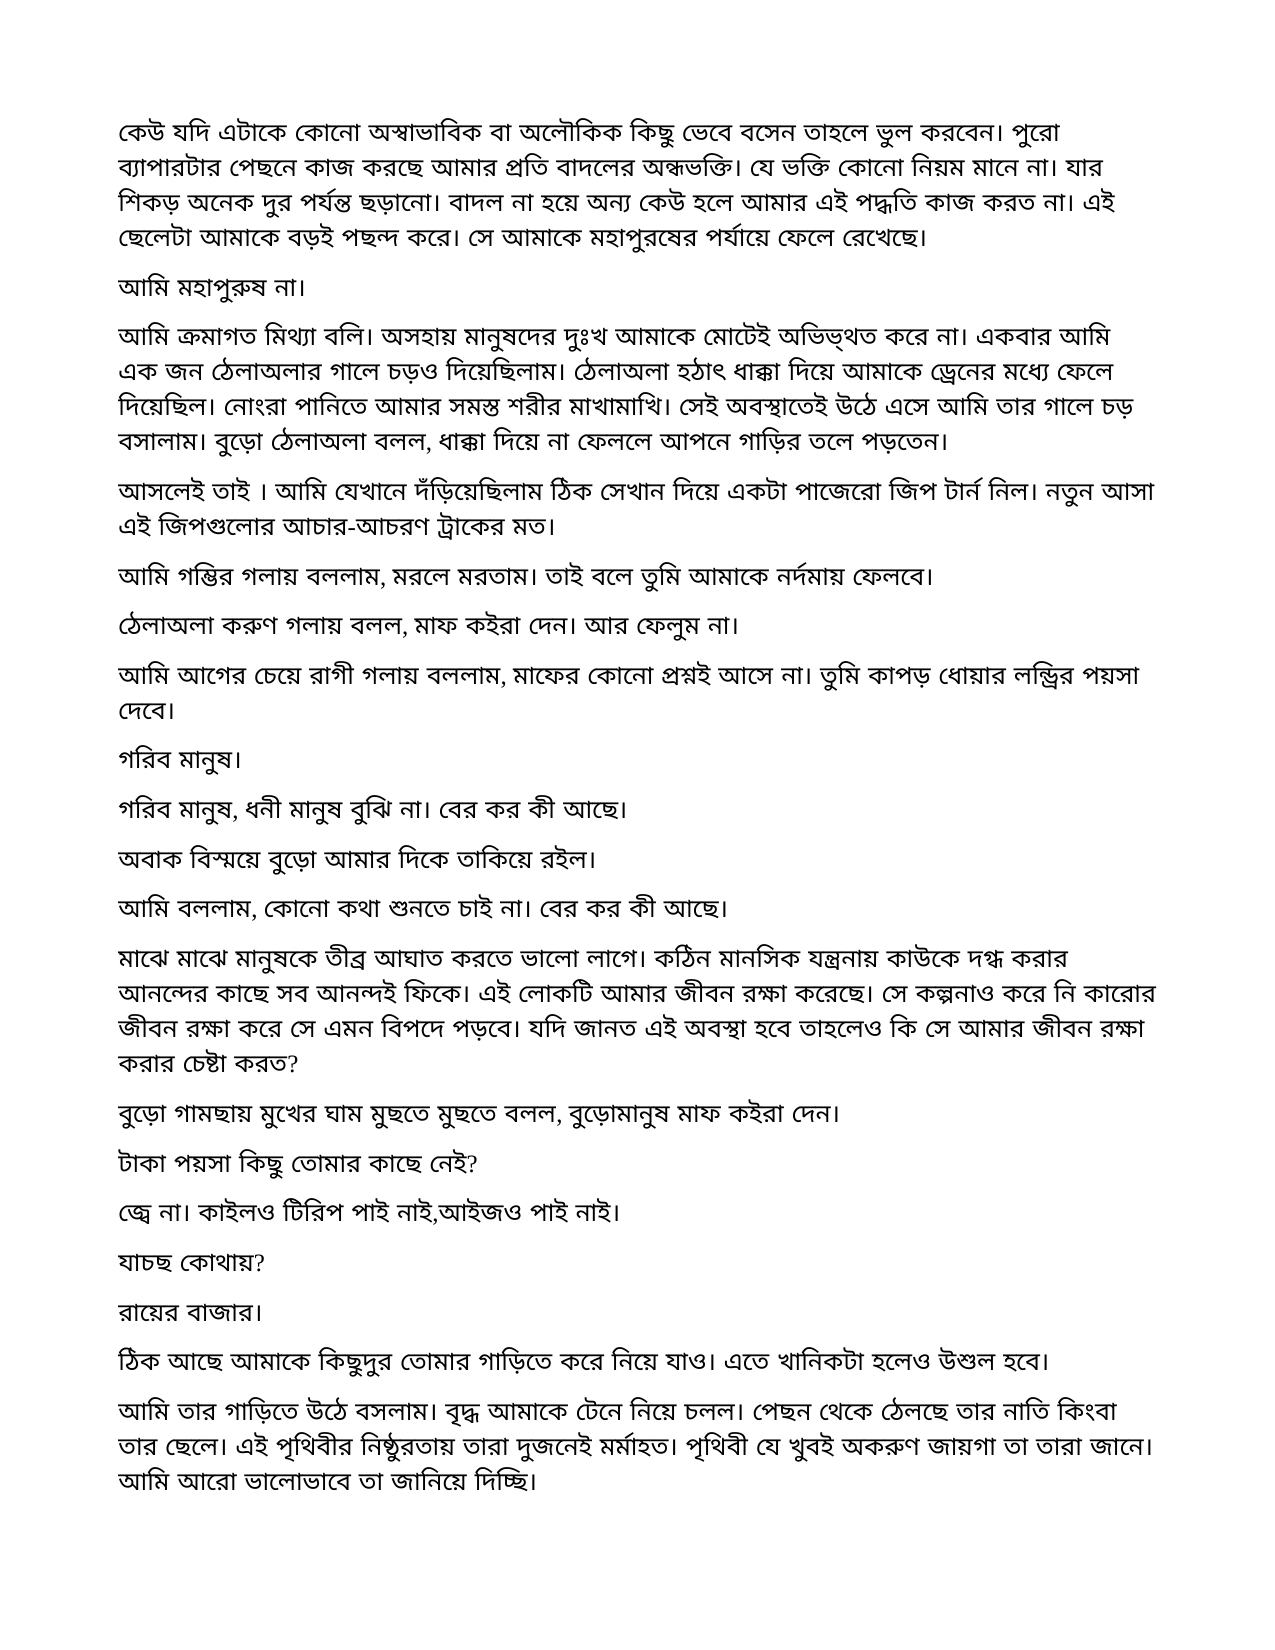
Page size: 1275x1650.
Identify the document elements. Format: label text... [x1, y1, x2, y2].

text টাকা পয়সা কিছু তোমার কাছে নেই? [242, 1149, 1157, 1178]
text আমি তার গাড়িতে উঠে বসলাম। বৃদ্ধ আমাকে টেনে নিয়ে চলল। পেছন থেকে ঠেলছে তার নাতি কিংবা তার ছেলে। এই পৃথিবীর নিষ্ঠুরতায় তারা দুজনেই মর্মাহত। পৃথিবী যে খুবই অকরুণ জায়গা তা তারা জানে। আমি আরো ভালোভাবে তা জানিয়ে দিচ্ছি। [118, 1397, 1157, 1496]
text যাচছ কোথায়? [118, 1248, 1157, 1277]
text আমি বললাম, কোনো কথা শুনতে চাই না। বের কর কী আছে। [118, 894, 1157, 924]
text ঠেলাঅলা করুণ গলায় বলল, মাফ কইরা দেন। আর ফেলুম না। [118, 611, 1157, 641]
text আসলেই তাই । আমি যেখানে দঁড়িয়েছিলাম ঠিক সেখান দিয়ে একটা পাজেরো জিপ টার্ন নিল। নতুন আসা এই জিপগুলোর আচার-আচরণ ট্রাকের মত। [118, 477, 1157, 541]
text ঠিক আছে আমাকে কিছুদুর তোমার গাড়িতে করে নিয়ে যাও। এতে খানিকটা হলেও উশুল হবে। [321, 1347, 1157, 1376]
text আমি মহাপুরুষ না। [118, 273, 1157, 302]
text গরিব মানুষ, ধনী মানুষ বুঝি না। বের কর কী আছে। [118, 795, 371, 824]
text জ্বে না। কাইলও টিরিপ পাই নাই,আইজও পাই নাই। [118, 1198, 1157, 1228]
text রায়ের বাজার। [118, 1298, 1157, 1327]
text ঠিক আছে আমাকে কিছুদুর তোমার গাড়িতে করে নিয়ে যাও। এতে খানিকটা হলেও উশুল হবে। [118, 1347, 358, 1376]
text আমি ক্রমাগত মিথ্যা বলি। অসহায় মানুষদের দুঃখ আমাকে মোটেই অভিভ্থত করে না। একবার আমি এক জন ঠেলাঅলার গালে চড়ও দিয়েছিলাম। ঠেলাঅলা হঠাৎ ধাক্কা দিয়ে আমাকে ড্রেনের মধ্যে ফেলে দিয়েছিল। নোংরা পানিতে আমার সমস্ত শরীর মাখামাখি। সেই অবস্থাতেই উঠে এসে আমি তার গালে চড় বসালাম। বুড়ো ঠেলাঅলা বলল, ধাক্কা দিয়ে না ফেললে আপনে গাড়ির তলে পড়তেন। [118, 322, 1157, 457]
text আমি গম্ভির গলায় বললাম, মরলে মরতাম। তাই বলে তুমি আমাকে নর্দমায় ফেলবে। [118, 562, 1157, 591]
text টাকা পয়সা কিছু তোমার কাছে নেই? [118, 1149, 278, 1178]
text মাঝে মাঝে মানুষকে তীব্র আঘাত করতে ভালো লাগে। কঠিন মানসিক যন্ত্রনায় কাউকে দগ্ধ করার আনন্দের কাছে সব আনন্দই ফিকে। এই লোকটি আমার জীবন রক্ষা করেছে। সে কল্পনাও করে নি কারোর জীবন রক্ষা করে সে এমন বিপদে পড়বে। যদি জানত এই অবস্থা হবে তাহলেও কি সে আমার জীবন রক্ষা করার চেষ্টা করত? [118, 944, 1157, 1078]
text গরিব মানুষ। [118, 746, 1157, 775]
text কেউ যদি এটাকে কোনো অস্বাভাবিক বা অলৌকিক কিছু ভেবে বসেন তাহলে ভুল করবেন। পুরো ব্যাপারটার পেছনে কাজ করছে আমার প্রতি বাদলের অন্ধভক্তি। যে ভক্তি কোনো নিয়ম মানে না। যার শিকড় অনেক দুর পর্যন্ত ছড়ানো। বাদল না হয়ে অন্য কেউ হলে আমার এই পদ্ধতি কাজ করত না। এই ছেলেটা আমাকে বড়ই পছন্দ করে। সে আমাকে মহাপুরষের পর্যায়ে ফেলে রেখেছে। [118, 118, 1157, 252]
text গরিব মানুষ, ধনী মানুষ বুঝি না। বের কর কী আছে। [363, 795, 1157, 824]
text অবাক বিস্ময়ে বুড়ো আমার দিকে তাকিয়ে রইল। [118, 845, 1157, 874]
text বুড়ো গামছায় মুখের ঘাম মুছতে মুছতে বলল, বুড়োমানুষ মাফ কইরা দেন। [118, 1099, 1157, 1128]
text আমি আগের চেয়ে রাগী গলায় বললাম, মাফের কোনো প্রশ্নই আসে না। তুমি কাপড় ধোয়ার লন্ড্রির পয়সা দেবে। [118, 661, 1157, 725]
